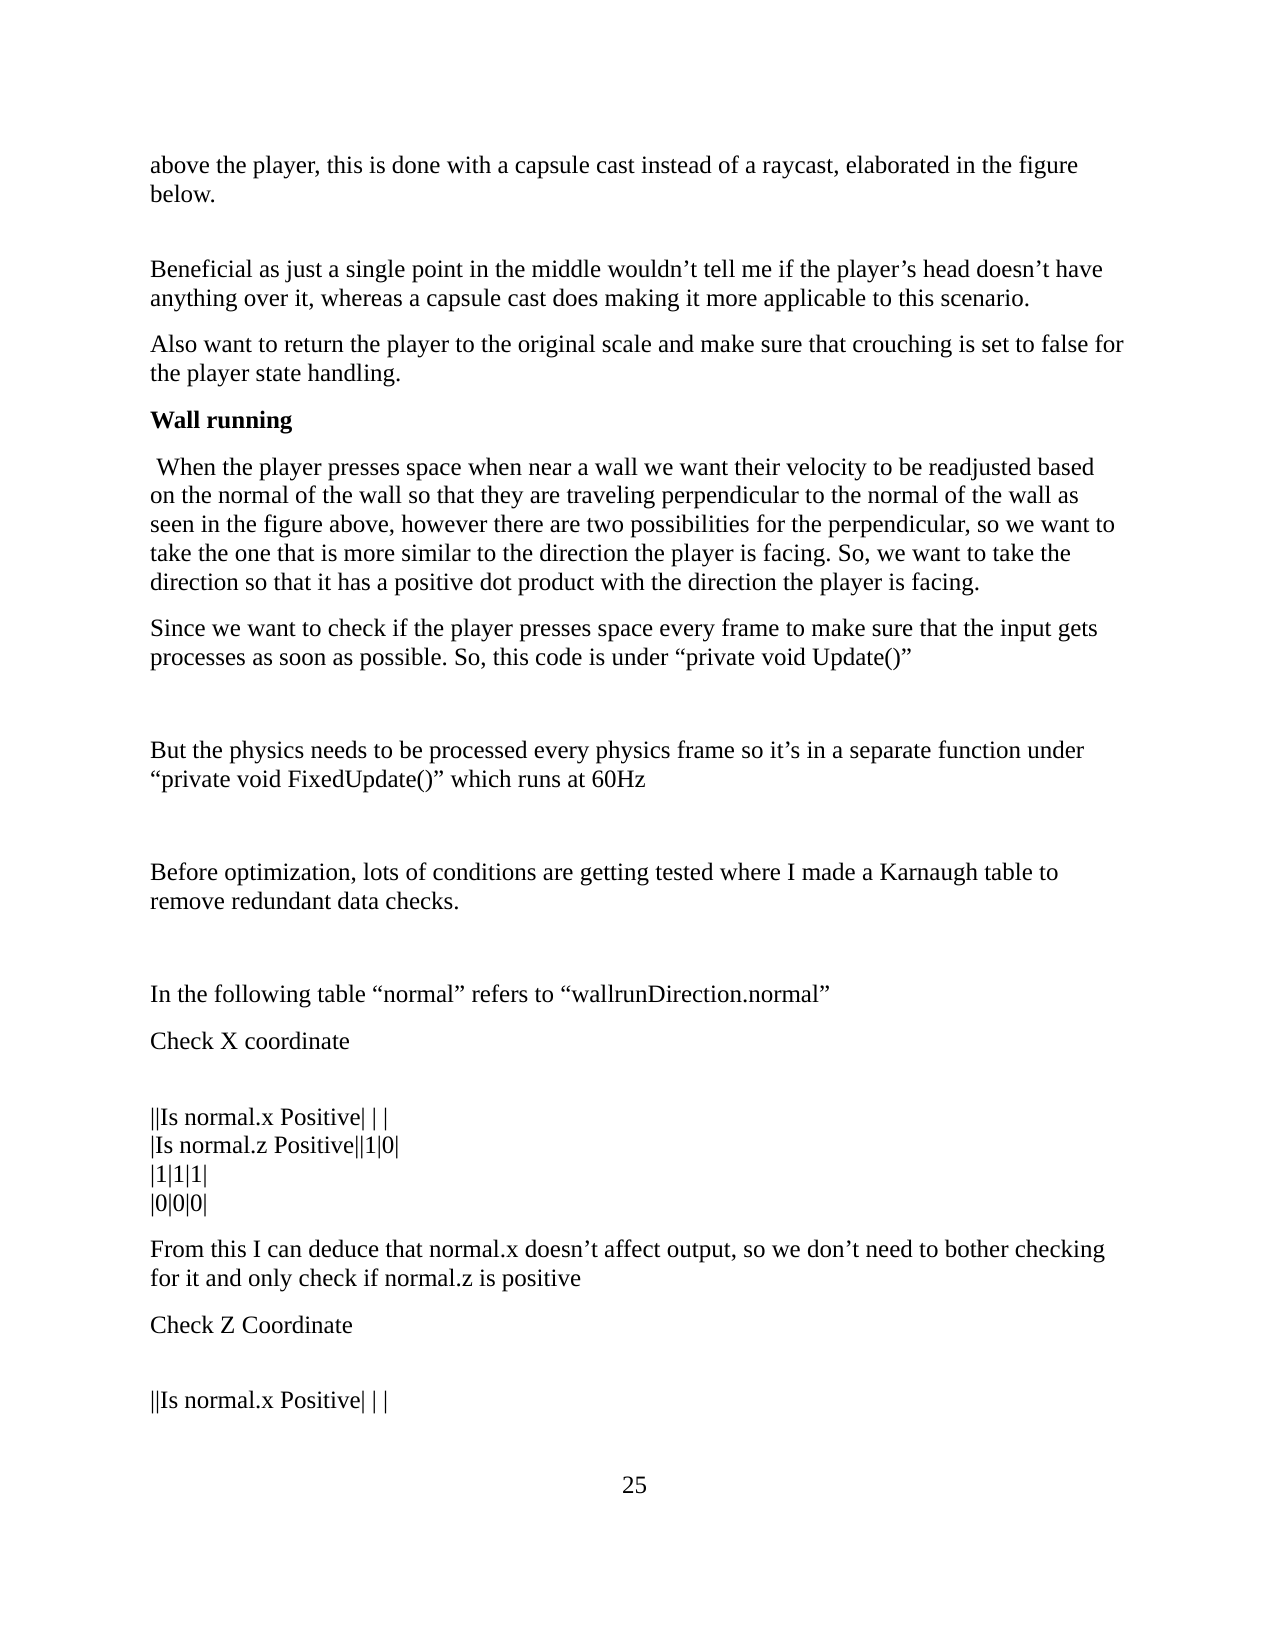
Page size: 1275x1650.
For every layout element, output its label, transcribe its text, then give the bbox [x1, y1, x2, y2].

text Wall running [150, 405, 1125, 434]
table_header [150, 1064, 394, 1093]
text Since we want to check if the player presses space every frame to make sure that the input gets processes as soon as possible. So, this code is under “private void Update()” [150, 613, 1125, 671]
table_header [150, 1348, 394, 1376]
table_header [638, 1064, 881, 1093]
text Before optimization, lots of conditions are getting tested where I made a Karnaugh table to remove redundant data checks. [150, 857, 1125, 915]
text above the player, this is done with a capsule cast instead of a raycast, elaborated in the figure below. [150, 150, 1125, 236]
text From this I can deduce that normal.x doesn’t affect output, so we don’t need to bother checking for it and only check if normal.z is positive [150, 1234, 1125, 1292]
text In the following table “normal” refers to “wallrunDirection.normal” [150, 979, 1125, 1008]
text ||Is normal.x Positive| | | [150, 1385, 1125, 1414]
text ||Is normal.x Positive| | | |Is normal.z Positive||1|0| |1|1|1| |0|0|0| [150, 1102, 1125, 1217]
text Check X coordinate [150, 1026, 1125, 1055]
table_header [394, 1064, 637, 1093]
text Check Z Coordinate [150, 1310, 1125, 1339]
text But the physics needs to be processed every physics frame so it’s in a separate function under “private void FixedUpdate()” which runs at 60Hz [150, 735, 1125, 793]
table_header [881, 1064, 1125, 1093]
text Beneficial as just a single point in the middle wouldn’t tell me if the player’s head doesn’t have anything over it, whereas a capsule cast does making it more applicable to this scenario. [150, 254, 1125, 312]
table_header [638, 1348, 881, 1376]
table_header [394, 1348, 637, 1376]
text Also want to return the player to the original scale and make sure that crouching is set to false for the player state handling. [150, 329, 1125, 387]
table_header [881, 1348, 1125, 1376]
text When the player presses space when near a wall we want their velocity to be readjusted based on the normal of the wall so that they are traveling perpendicular to the normal of the wall as seen in the figure above, however there are two possibilities for the perpendicular, so we want to take the one that is more similar to the direction the player is facing. So, we want to take the direction so that it has a positive dot product with the direction the player is facing. [150, 452, 1125, 595]
